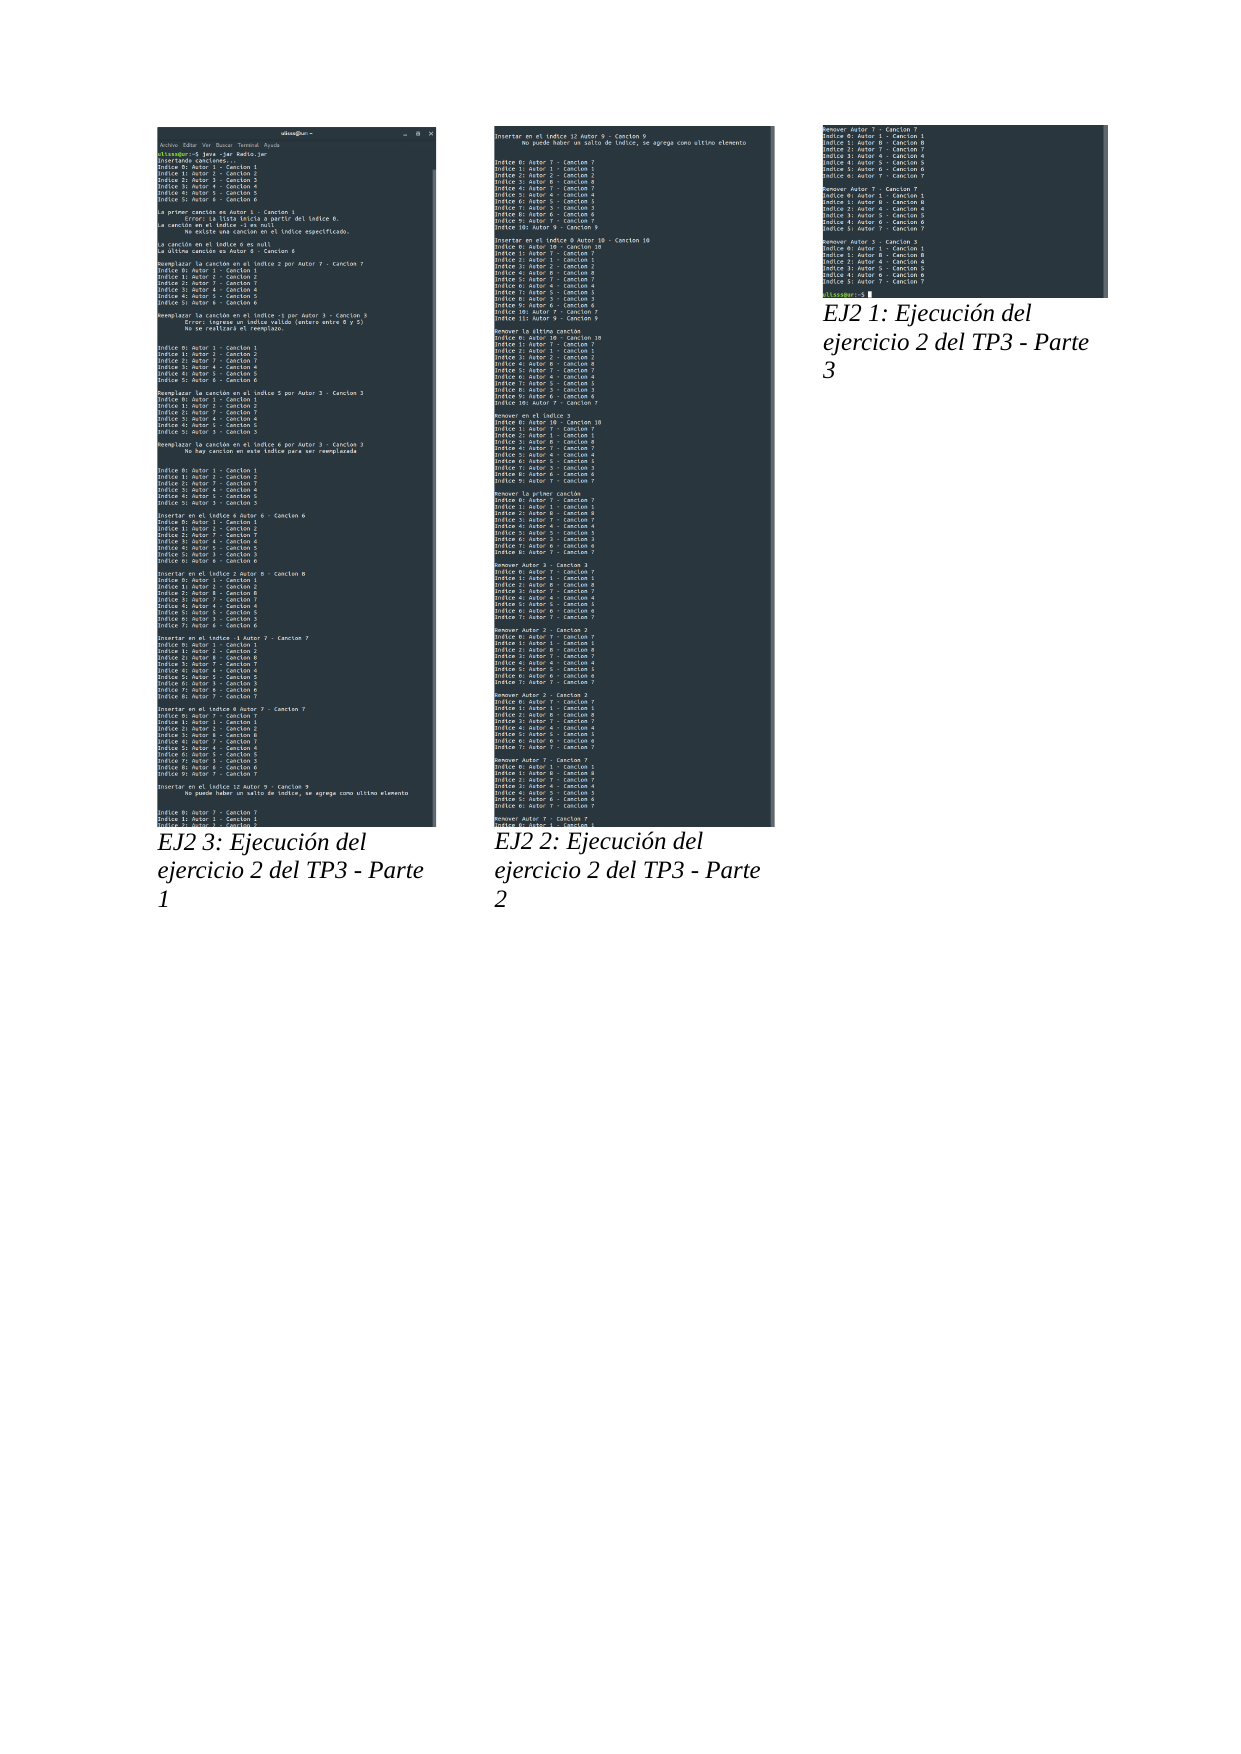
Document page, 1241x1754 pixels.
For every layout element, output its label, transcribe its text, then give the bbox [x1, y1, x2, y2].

text EJ2 1: Ejecución del ejercicio 2 del TP3 - Parte 3 [823, 298, 1108, 384]
text EJ2 3: Ejecución del ejercicio 2 del TP3 - Parte 1 [157, 128, 436, 913]
text [494, 126, 774, 701]
text [823, 125, 1108, 297]
text EJ2 2: Ejecución del ejercicio 2 del TP3 - Parte 2 [494, 827, 774, 912]
picture [494, 701, 775, 827]
